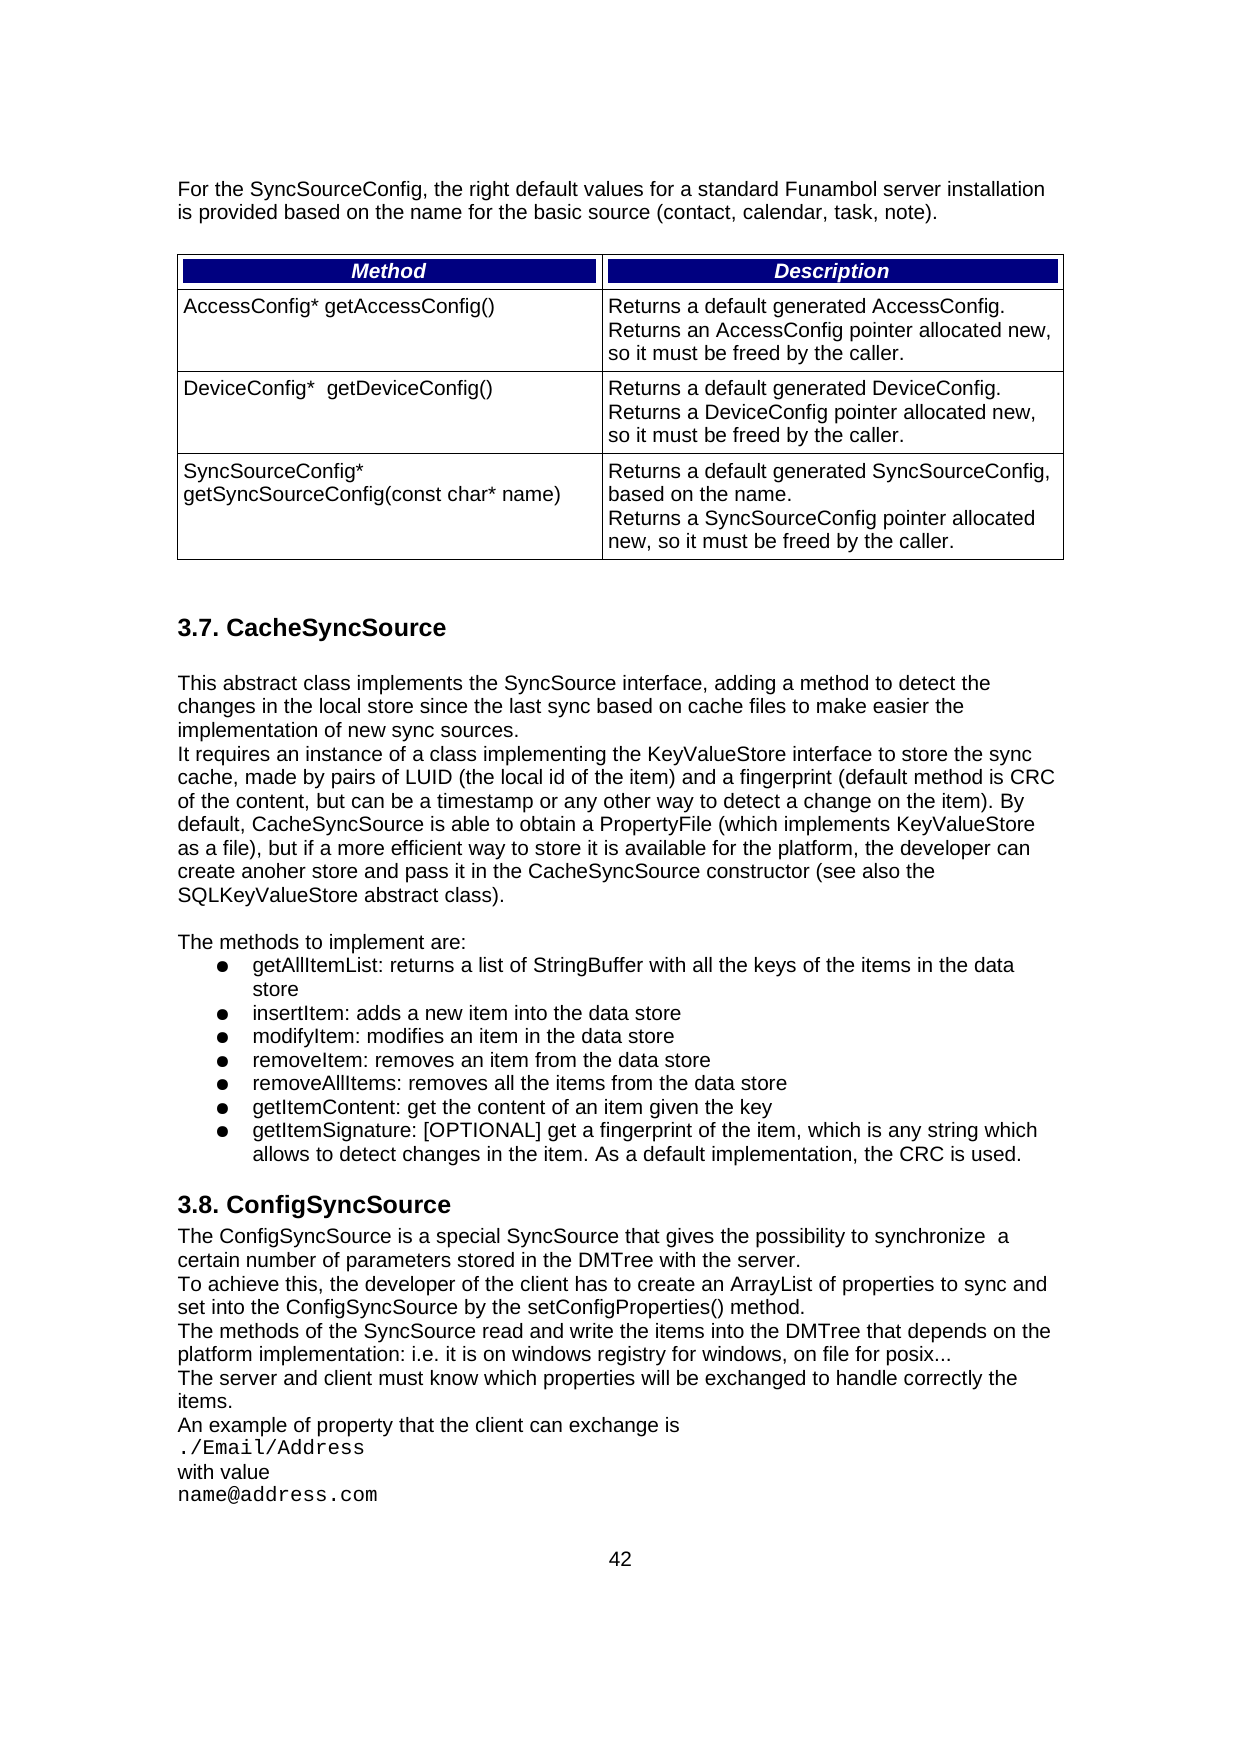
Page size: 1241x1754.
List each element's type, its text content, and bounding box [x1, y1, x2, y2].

text For the SyncSourceConfig, the right default values for a standard Funambol server installation is provided based on the name for the basic source (contact, calendar, task, note). [177, 177, 1063, 224]
table_cell Returns a default generated AccessConfig. Returns an AccessConfig pointer allocated new, so it must be freed by the caller. [603, 290, 1063, 371]
text name@address.com [177, 1484, 1063, 1508]
list getItemContent: get the content of an item given the key [215, 1095, 1063, 1119]
text This abstract class implements the SyncSource interface, adding a method to detect the changes in the local store since the last sync based on cache files to make easier the implementation of new sync sources. [177, 671, 1063, 742]
table_cell DeviceConfig* getDeviceConfig() [178, 372, 602, 453]
list removeAllItems: removes all the items from the data store [215, 1072, 1063, 1095]
table_header Description [603, 255, 1063, 289]
list getAllItemList: returns a list of StringBuffer with all the keys of the items in the data store [215, 954, 1063, 1001]
list removeItem: removes an item from the data store [215, 1048, 1063, 1072]
text The methods to implement are: [177, 930, 1063, 954]
text The server and client must know which properties will be exchanged to handle correctly the items. [177, 1366, 1063, 1413]
list modifyItem: modifies an item in the data store [215, 1024, 1063, 1048]
text It requires an instance of a class implementing the KeyValueStore interface to store the sync cache, made by pairs of LUID (the local id of the item) and a fingerprint (default method is CRC of the content, but can be a timestamp or any other way to detect a change on the item). By default, CacheSyncSource is able to obtain a PropertyFile (which implements KeyValueStore as a file), but if a more efficient way to store it is available for the platform, the developer can create anoher store and pass it in the CacheSyncSource constructor (see also the SQLKeyValueStore abstract class). [177, 742, 1063, 907]
list insertItem: adds a new item into the data store [215, 1001, 1063, 1024]
subtitle CacheSyncSource [177, 613, 1063, 642]
text The ConfigSyncSource is a special SyncSource that gives the possibility to synchronize a certain number of parameters stored in the DMTree with the server. [177, 1225, 1063, 1272]
table_cell Returns a default generated DeviceConfig. Returns a DeviceConfig pointer allocated new, so it must be freed by the caller. [603, 372, 1063, 453]
text ./Email/Address [177, 1437, 1063, 1461]
text To achieve this, the developer of the client has to create an ArrayList of properties to sync and set into the ConfigSyncSource by the setConfigProperties() method. [177, 1272, 1063, 1319]
text with value [177, 1461, 1063, 1484]
table_cell Returns a default generated SyncSourceConfig, based on the name. Returns a SyncSourceConfig pointer allocated new, so it must be freed by the caller. [603, 454, 1063, 559]
text An example of property that the client can exchange is [177, 1413, 1063, 1437]
table_header Method [178, 255, 602, 289]
text The methods of the SyncSource read and write the items into the DMTree that depends on the platform implementation: i.e. it is on windows registry for windows, on file for posix... [177, 1319, 1063, 1366]
subtitle ConfigSyncSource [177, 1191, 1063, 1219]
table_cell AccessConfig* getAccessConfig() [178, 290, 602, 371]
table_cell SyncSourceConfig* getSyncSourceConfig(const char* name) [178, 454, 602, 559]
list getItemSignature: [OPTIONAL] get a fingerprint of the item, which is any string which allows to detect changes in the item. As a default implementation, the CRC is used. [215, 1119, 1063, 1166]
